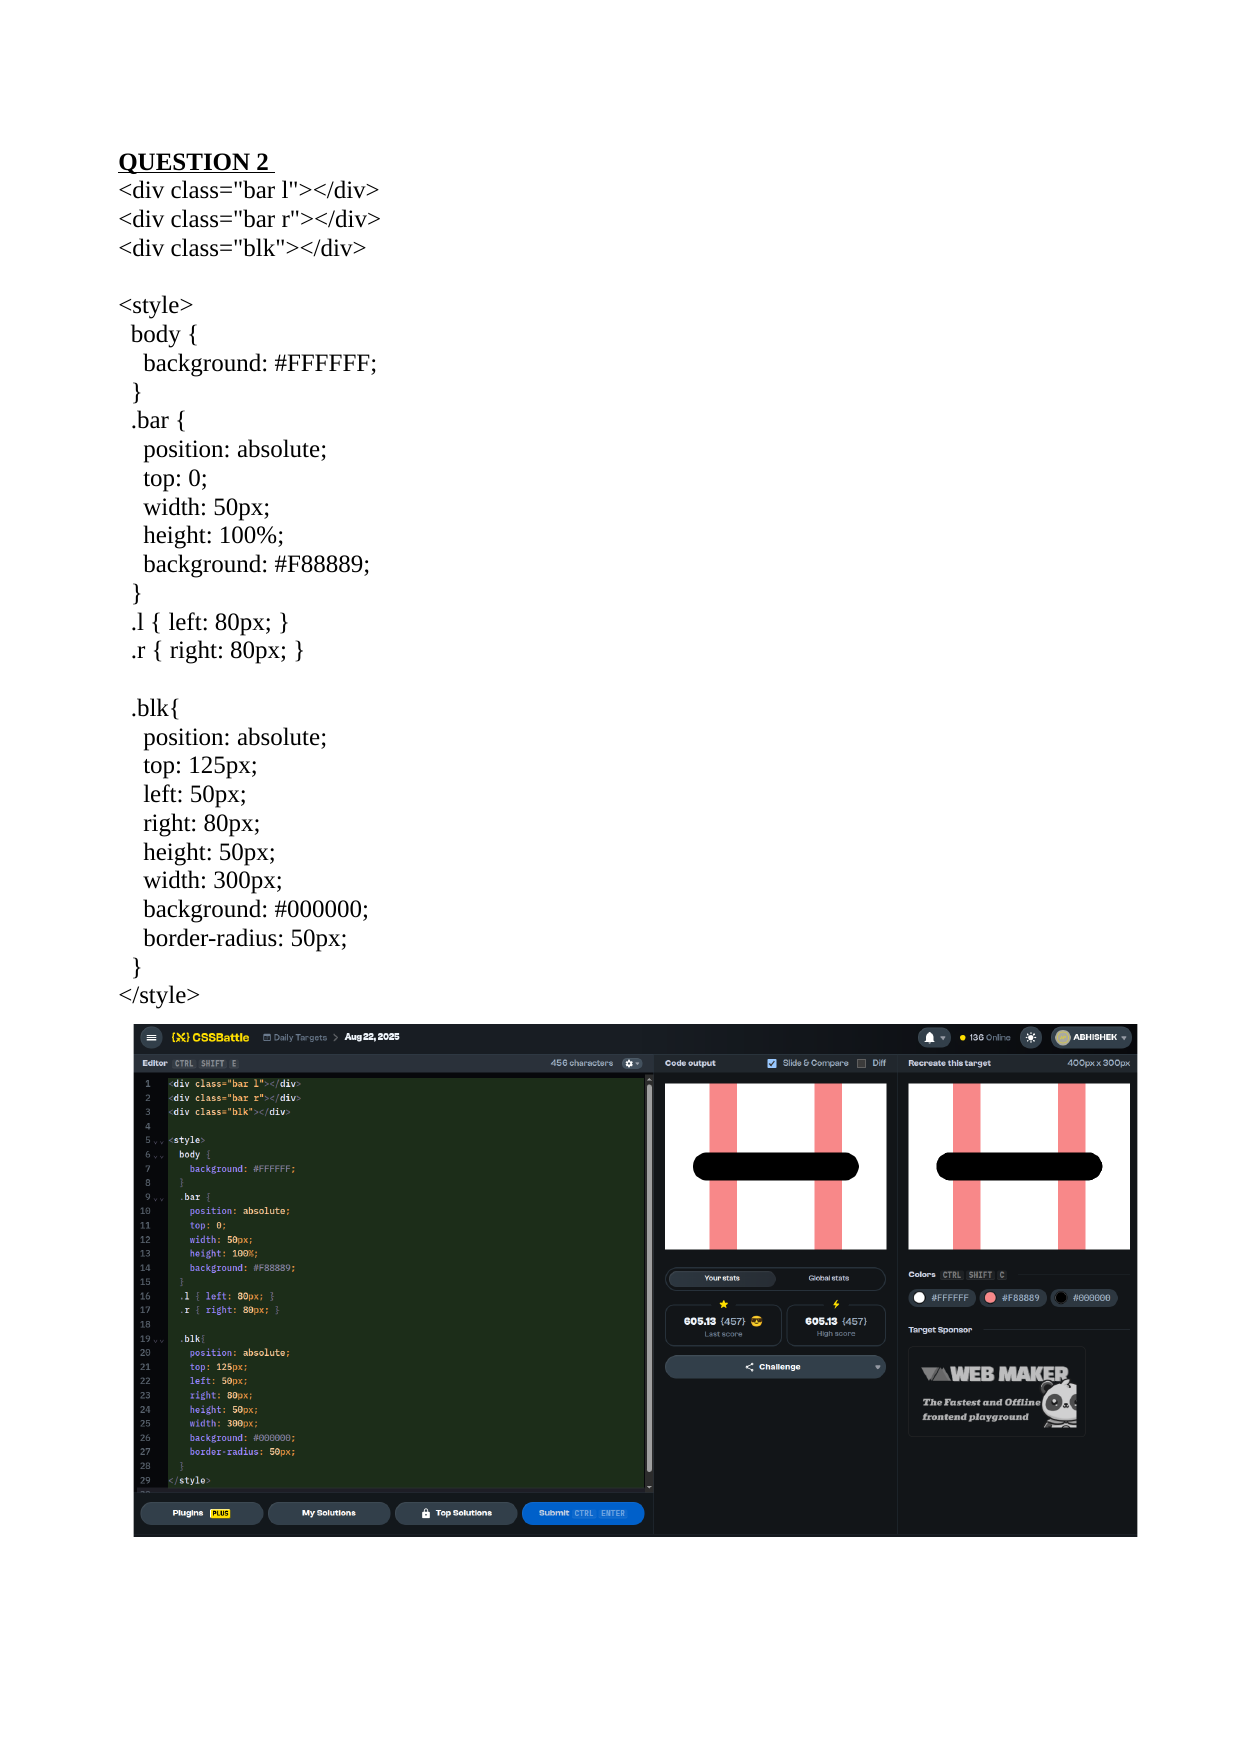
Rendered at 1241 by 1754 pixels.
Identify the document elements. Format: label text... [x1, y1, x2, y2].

text background: #F88889; [118, 549, 1122, 578]
text .bar { [118, 406, 1122, 434]
text .l { left: 80px; } [118, 607, 1122, 636]
text position: absolute; [118, 434, 1122, 463]
text QUESTION 2 [118, 147, 1122, 176]
text <div class="blk"></div> [118, 233, 1122, 262]
text height: 100%; [118, 521, 1122, 549]
picture [133, 1024, 1138, 1537]
text height: 50px; [118, 837, 1122, 866]
text } [118, 377, 1122, 406]
text top: 0; [118, 463, 1122, 492]
text background: #000000; [118, 894, 1122, 923]
text } [118, 578, 1122, 607]
text <div class="bar r"></div> [118, 204, 1122, 233]
text right: 80px; [118, 808, 1122, 837]
text top: 125px; [118, 751, 1122, 779]
text .r { right: 80px; } [118, 636, 1122, 664]
text </style> [118, 981, 1122, 1009]
text border-radius: 50px; [118, 923, 1122, 952]
text left: 50px; [118, 779, 1122, 808]
text body { [118, 319, 1122, 348]
text } [118, 952, 1122, 981]
text background: #FFFFFF; [118, 348, 1122, 377]
text position: absolute; [118, 722, 1122, 751]
text width: 50px; [118, 492, 1122, 521]
text <style> [118, 291, 1122, 319]
text .blk{ [118, 693, 1122, 722]
text <div class="bar l"></div> [118, 176, 1122, 204]
text width: 300px; [118, 866, 1122, 894]
